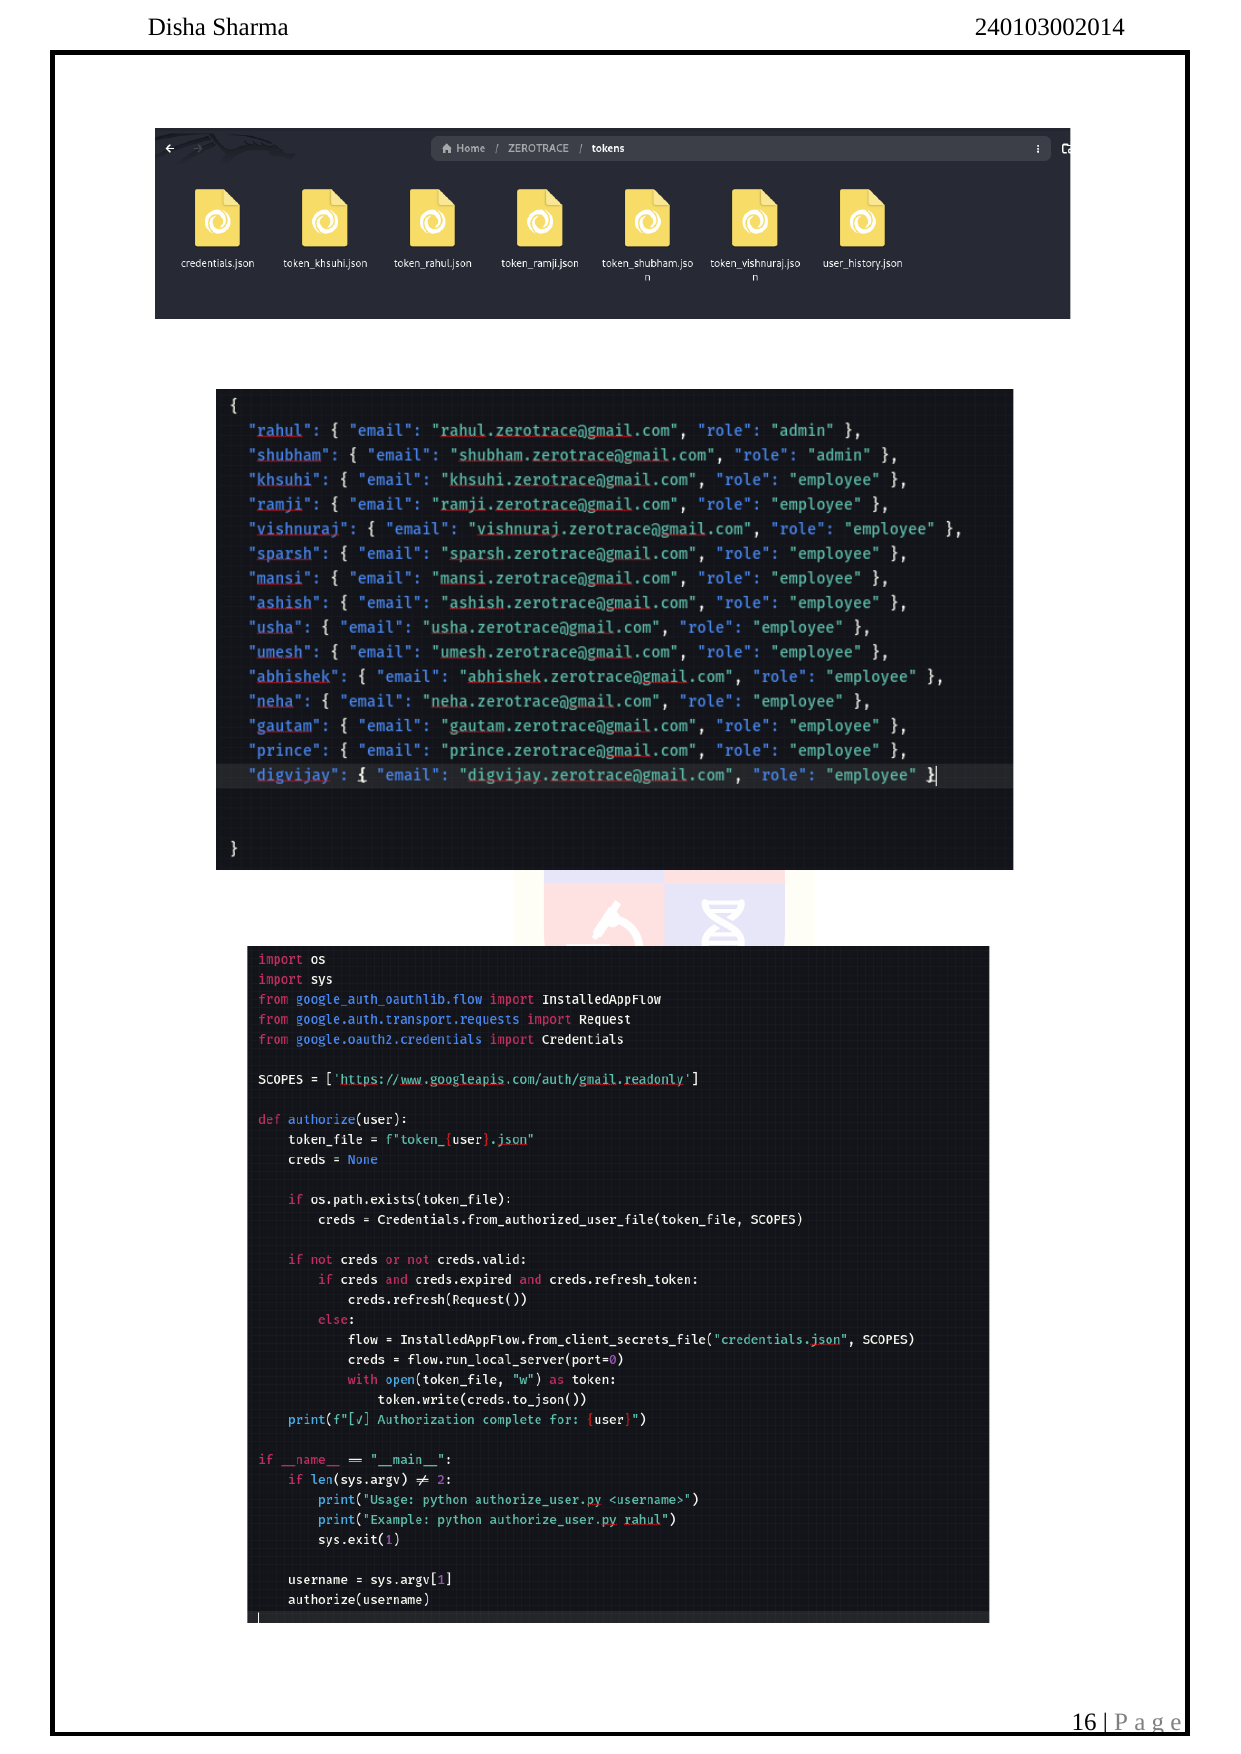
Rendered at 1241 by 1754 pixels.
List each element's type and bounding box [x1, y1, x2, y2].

picture [155, 128, 1071, 319]
picture [247, 946, 990, 1623]
picture [216, 389, 1014, 870]
